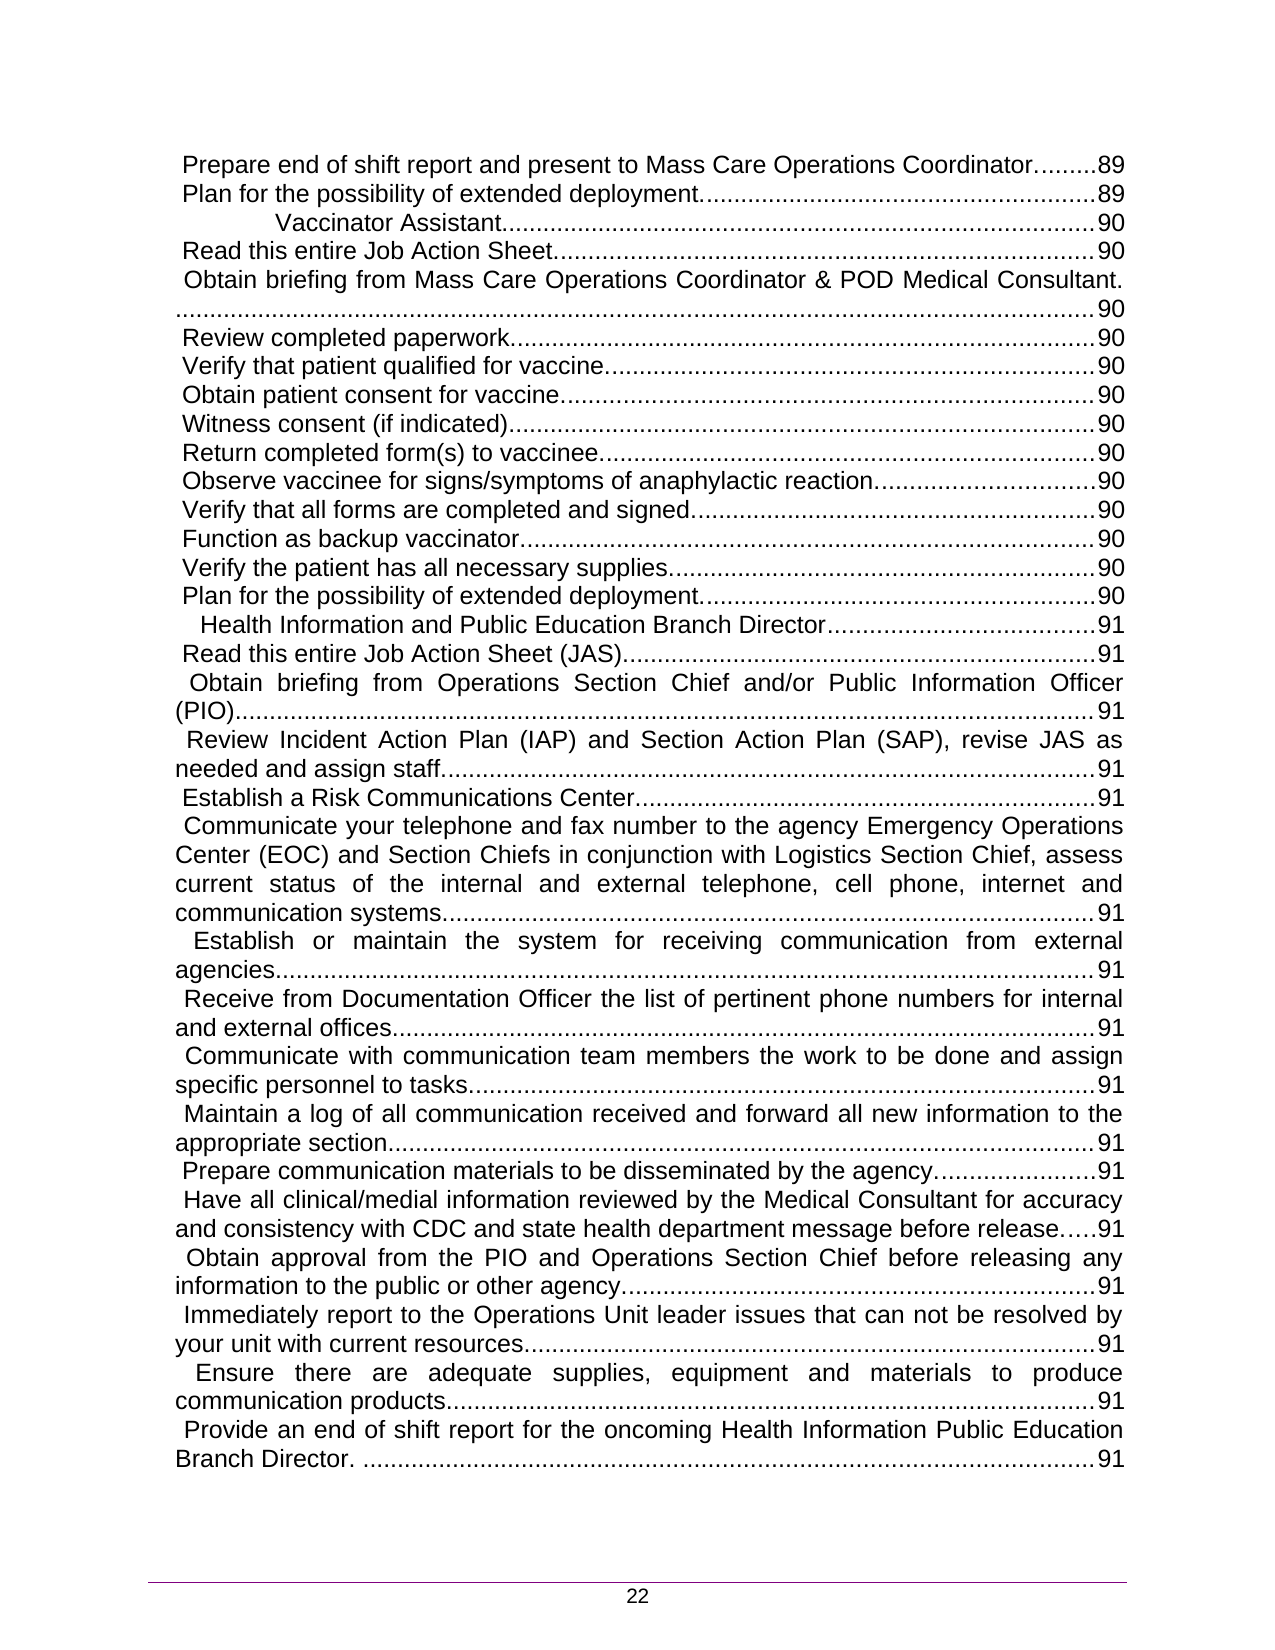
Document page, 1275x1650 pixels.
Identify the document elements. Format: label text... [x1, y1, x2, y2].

text Witness consent (if indicated). 90 [175, 409, 1125, 437]
text Verify that patient qualified for vaccine. 90 [175, 351, 1125, 380]
text Verify the patient has all necessary supplies. 90 [175, 552, 1125, 581]
text Obtain briefing from Mass Care Operations Coordinator & POD Medical Consultant. 90 [175, 265, 1125, 322]
text Health Information and Public Education Branch Director 91 [200, 610, 1125, 639]
text Have all clinical/medial information reviewed by the Medical Consultant for accuracy and consistency with CDC and state health department message before release. 91 [175, 1185, 1125, 1242]
text Observe vaccinee for signs/symptoms of anaphylactic reaction. 90 [175, 466, 1125, 495]
text Obtain patient consent for vaccine. 90 [175, 380, 1125, 409]
text Return completed form(s) to vaccinee. 90 [175, 437, 1125, 466]
text Immediately report to the Operations Unit leader issues that can not be resolved by your unit with current resources. 91 [175, 1300, 1125, 1357]
text Read this entire Job Action Sheet. 90 [175, 236, 1125, 265]
text Read this entire Job Action Sheet (JAS). 91 [175, 639, 1125, 667]
text Verify that all forms are completed and signed. 90 [175, 495, 1125, 524]
text Prepare communication materials to be disseminated by the agency. 91 [175, 1156, 1125, 1185]
text Plan for the possibility of extended deployment. 90 [175, 581, 1125, 610]
text Establish a Risk Communications Center. 91 [175, 782, 1125, 811]
text Communicate your telephone and fax number to the agency Emergency Operations Center (EOC) and Section Chiefs in conjunction with Logistics Section Chief, assess current status of the internal and external telephone, cell phone, internet and communication systems. 91 [175, 811, 1125, 926]
text Obtain approval from the PIO and Operations Section Chief before releasing any information to the public or other agency. 91 [175, 1242, 1125, 1300]
text Communicate with communication team members the work to be done and assign specific personnel to tasks. 91 [175, 1041, 1125, 1099]
text Function as backup vaccinator. 90 [175, 524, 1125, 552]
text Vaccinator Assistant 90 [275, 207, 1125, 236]
text Review Incident Action Plan (IAP) and Section Action Plan (SAP), revise JAS as needed and assign staff. 91 [175, 725, 1125, 782]
text Plan for the possibility of extended deployment. 89 [175, 179, 1125, 207]
text Prepare end of shift report and present to Mass Care Operations Coordinator. 89 [175, 150, 1125, 179]
text Receive from Documentation Officer the list of pertinent phone numbers for internal and external offices. 91 [175, 984, 1125, 1041]
text Maintain a log of all communication received and forward all new information to the appropriate section. 91 [175, 1099, 1125, 1156]
text Establish or maintain the system for receiving communication from external agencies. 91 [175, 926, 1125, 984]
text Obtain briefing from Operations Section Chief and/or Public Information Officer (PIO). 91 [175, 667, 1125, 725]
text Review completed paperwork. 90 [175, 322, 1125, 351]
text Provide an end of shift report for the oncoming Health Information Public Education Branch Director. 91 [175, 1415, 1125, 1472]
text Ensure there are adequate supplies, equipment and materials to produce communication products. 91 [175, 1357, 1125, 1415]
